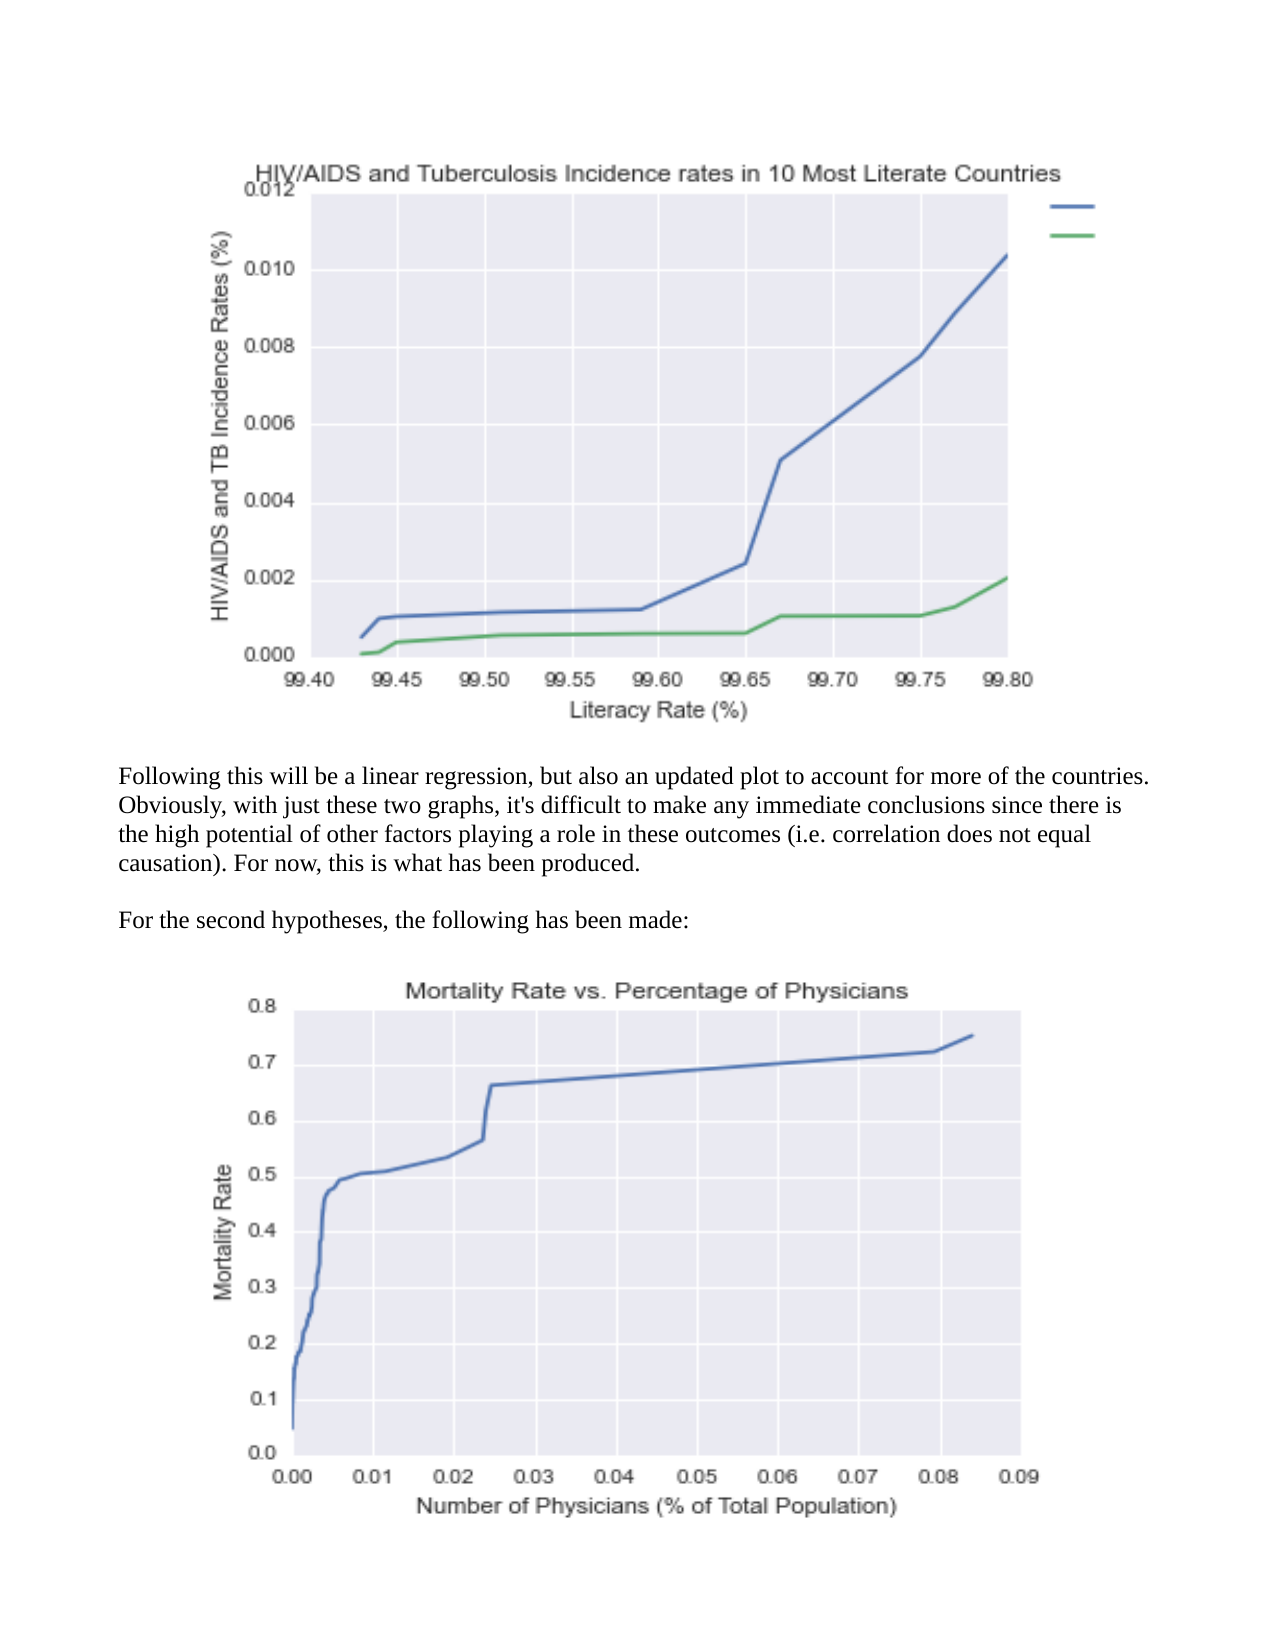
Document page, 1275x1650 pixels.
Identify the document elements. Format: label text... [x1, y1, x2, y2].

text For the second hypotheses, the following has been made: [118, 905, 1157, 934]
text Following this will be a linear regression, but also an updated plot to account for more of the countries. Obviously, with just these two graphs, it's difficult to make any immediate conclusions since there is the high potential of other factors playing a role in these outcomes (i.e. correlation does not equal causation). For now, this is what has been produced. [118, 761, 1157, 876]
picture [175, 951, 1115, 1528]
picture [197, 132, 1098, 733]
